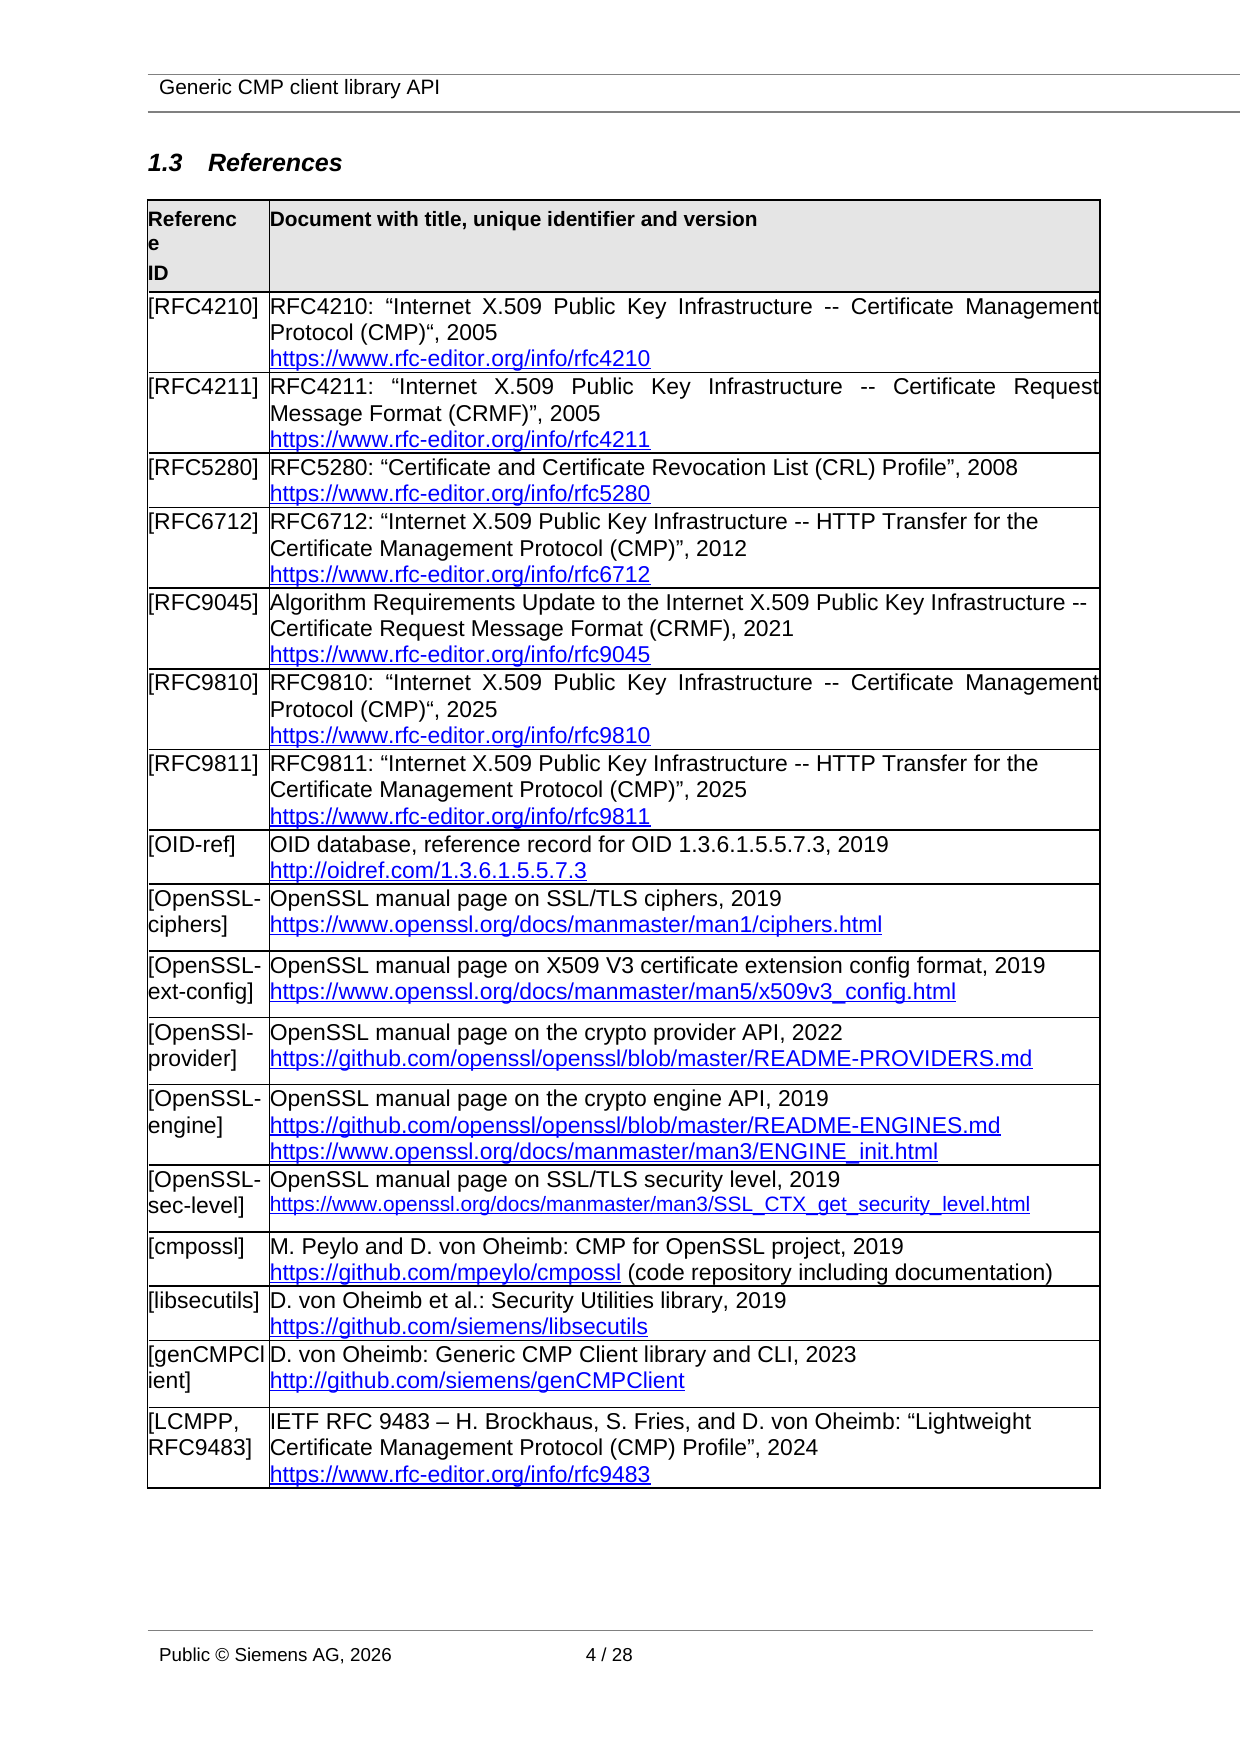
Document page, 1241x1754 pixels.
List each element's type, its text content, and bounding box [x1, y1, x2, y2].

table_cell D. von Oheimb: Generic CMP Client library and CLI, 2023 http://github.com/siemens/genCMPClient [270, 1341, 1099, 1406]
table_cell Algorithm Requirements Update to the Internet X.509 Public Key Infrastructure -- Certificate Request Message Format (CRMF), 2021 https://www.rfc-editor.org/info/rfc9045 [270, 589, 1099, 668]
table_cell D. von Oheimb et al.: Security Utilities library, 2019 https://github.com/siemens/libsecutils [270, 1287, 1099, 1339]
table_header Document with title, unique identifier and version [270, 201, 1099, 291]
table_cell [libsecutils] [148, 1286, 269, 1339]
table_cell [OpenSSL-ext-config] [148, 951, 269, 1017]
table_cell ‍[RFC9045] [148, 588, 269, 668]
table_cell OpenSSL manual page on X509 V3 certificate extension config format, 2019 https://www.openssl.org/docs/manmaster/man5/x509v3_config.html [270, 952, 1099, 1017]
table_cell RFC5280: “Certificate and Certificate Revocation List (CRL) Profile”, 2008 https://www.rfc-editor.org/info/rfc5280 [270, 454, 1099, 507]
table_cell [OID-ref] [148, 830, 269, 883]
table_cell OID database, reference record for OID 1.3.6.1.5.5.7.3, 2019 http://oidref.com/1.3.6.1.5.5.7.3 [270, 831, 1099, 883]
table_cell OpenSSL manual page on SSL/TLS security level, 2019 https://www.openssl.org/docs/manmaster/man3/SSL_CTX_get_security_level.html [270, 1166, 1099, 1231]
table_cell RFC6712: “Internet X.509 Public Key Infrastructure -- HTTP Transfer for the Certificate Management Protocol (CMP)”, 2012 https://www.rfc-editor.org/info/rfc6712 [270, 508, 1099, 587]
table_cell M. Peylo and D. von Oheimb: CMP for OpenSSL project, 2019 https://github.com/mpeylo/cmpossl (code repository including documentation) [270, 1233, 1099, 1285]
table_cell RFC9811: “Internet X.509 Public Key Infrastructure -- HTTP Transfer for the Certificate Management Protocol (CMP)”, 2025 https://www.rfc-editor.org/info/rfc9811 [270, 750, 1099, 829]
table_cell [RFC6712] [148, 508, 269, 587]
table_cell [OpenSSL-ciphers] [148, 884, 269, 950]
table_cell [cmpossl] [148, 1232, 269, 1285]
table_cell [OpenSSL-sec-level] [148, 1165, 269, 1231]
subtitle References [148, 148, 1063, 176]
table_cell OpenSSL manual page on the crypto engine API, 2019 https://github.com/openssl/openssl/blob/master/README-ENGINES.md https://www.openssl.org/docs/manmaster/man3/ENGINE_init.html [270, 1085, 1099, 1164]
table_cell [RFC9811] [148, 750, 269, 829]
table_cell [RFC5280] [148, 453, 269, 507]
table_cell IETF RFC 9483 – H. Brockhaus, S. Fries, and D. von Oheimb: “Lightweight Certificate Management Protocol (CMP) Profile”, 2024 https://www.rfc-editor.org/info/rfc9483 [270, 1408, 1099, 1487]
table_header Reference ID [148, 201, 269, 291]
table_cell RFC4211: “Internet X.509 Public Key Infrastructure -- Certificate Request Message Format (CRMF)”, 2005 https://www.rfc-editor.org/info/rfc4211 [270, 373, 1099, 452]
table_cell [genCMPClient] [148, 1341, 269, 1406]
table_cell [OpenSSl-provider] [148, 1018, 269, 1084]
table_cell [LCMPP, RFC9483] [148, 1408, 269, 1487]
table_cell RFC9810: “Internet X.509 Public Key Infrastructure -- Certificate Management Protocol (CMP)“, 2025 https://www.rfc-editor.org/info/rfc9810 [270, 670, 1099, 748]
table_cell OpenSSL manual page on SSL/TLS ciphers, 2019 https://www.openssl.org/docs/manmaster/man1/ciphers.html [270, 885, 1099, 950]
table_cell [OpenSSL-engine] [148, 1085, 269, 1164]
table_cell [RFC4210] [148, 292, 269, 372]
table_cell RFC4210: “Internet X.509 Public Key Infrastructure -- Certificate Management Protocol (CMP)“, 2005 https://www.rfc-editor.org/info/rfc4210 [270, 293, 1099, 372]
table_cell OpenSSL manual page on the crypto provider API, 2022 https://github.com/openssl/openssl/blob/master/README-PROVIDERS.md [270, 1018, 1099, 1084]
table_cell [RFC9810] [148, 669, 269, 748]
table_cell [RFC4211] [148, 373, 269, 452]
